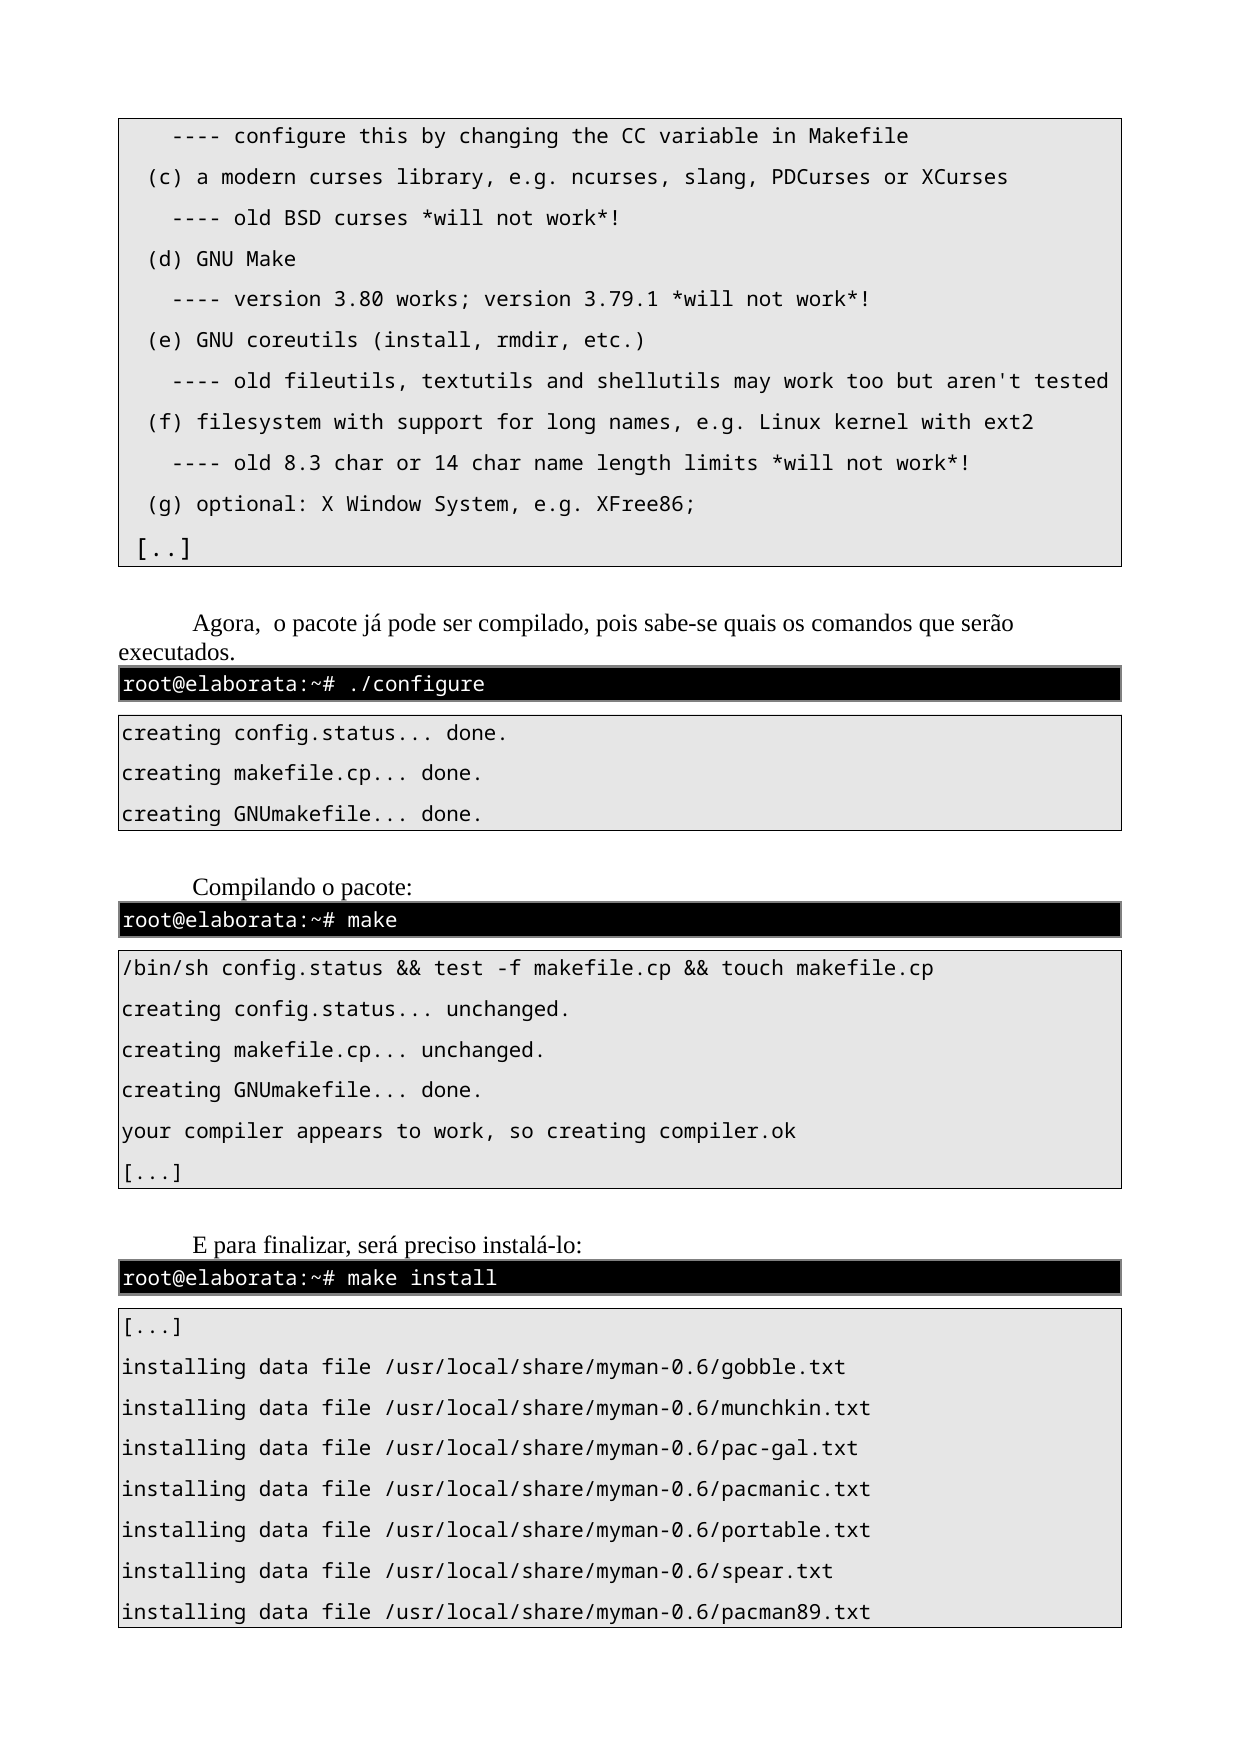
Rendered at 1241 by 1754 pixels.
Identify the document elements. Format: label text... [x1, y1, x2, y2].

text creating GNUmakefile... done. [119, 1072, 1121, 1104]
text (c) a modern curses library, e.g. ncurses, slang, PDCurses or XCurses [119, 159, 1121, 191]
text [..] [119, 526, 1121, 566]
text Agora, o pacote já pode ser compilado, pois sabe-se quais os comandos que serão executados. [118, 608, 1122, 665]
text root@elaborata:~# ./configure [120, 668, 1120, 700]
text root@elaborata:~# make install [120, 1261, 1120, 1293]
text creating makefile.cp... unchanged. [119, 1032, 1121, 1063]
text installing data file /usr/local/share/myman-0.6/pacman89.txt [119, 1594, 1121, 1627]
text creating config.status... done. [119, 716, 1121, 746]
text (d) GNU Make [119, 241, 1121, 272]
text installing data file /usr/local/share/myman-0.6/portable.txt [119, 1512, 1121, 1544]
text (f) filesystem with support for long names, e.g. Linux kernel with ext2 [119, 404, 1121, 436]
text ---- version 3.80 works; version 3.79.1 *will not work*! [119, 281, 1121, 313]
text installing data file /usr/local/share/myman-0.6/spear.txt [119, 1553, 1121, 1584]
text ---- configure this by changing the CC variable in Makefile [119, 119, 1121, 150]
text (e) GNU coreutils (install, rmdir, etc.) [119, 322, 1121, 354]
text ---- old BSD curses *will not work*! [119, 200, 1121, 231]
text creating makefile.cp... done. [119, 755, 1121, 787]
text installing data file /usr/local/share/myman-0.6/munchkin.txt [119, 1389, 1121, 1421]
text installing data file /usr/local/share/myman-0.6/pacmanic.txt [119, 1471, 1121, 1503]
text E para finalizar, será preciso instalá-lo: [118, 1230, 1122, 1259]
text ---- old 8.3 char or 14 char name length limits *will not work*! [119, 445, 1121, 476]
text Compilando o pacote: [118, 872, 1122, 901]
text creating config.status... unchanged. [119, 991, 1121, 1022]
text [...] [119, 1309, 1121, 1339]
text [...] [119, 1154, 1121, 1188]
text installing data file /usr/local/share/myman-0.6/pac-gal.txt [119, 1430, 1121, 1462]
text installing data file /usr/local/share/myman-0.6/gobble.txt [119, 1349, 1121, 1380]
text ---- old fileutils, textutils and shellutils may work too but aren't tested [119, 363, 1121, 395]
text (g) optional: X Window System, e.g. XFree86; [119, 486, 1121, 517]
text creating GNUmakefile... done. [119, 796, 1121, 830]
text /bin/sh config.status && test -f makefile.cp && touch makefile.cp [119, 951, 1121, 982]
text root@elaborata:~# make [120, 903, 1120, 936]
text your compiler appears to work, so creating compiler.ok [119, 1113, 1121, 1145]
